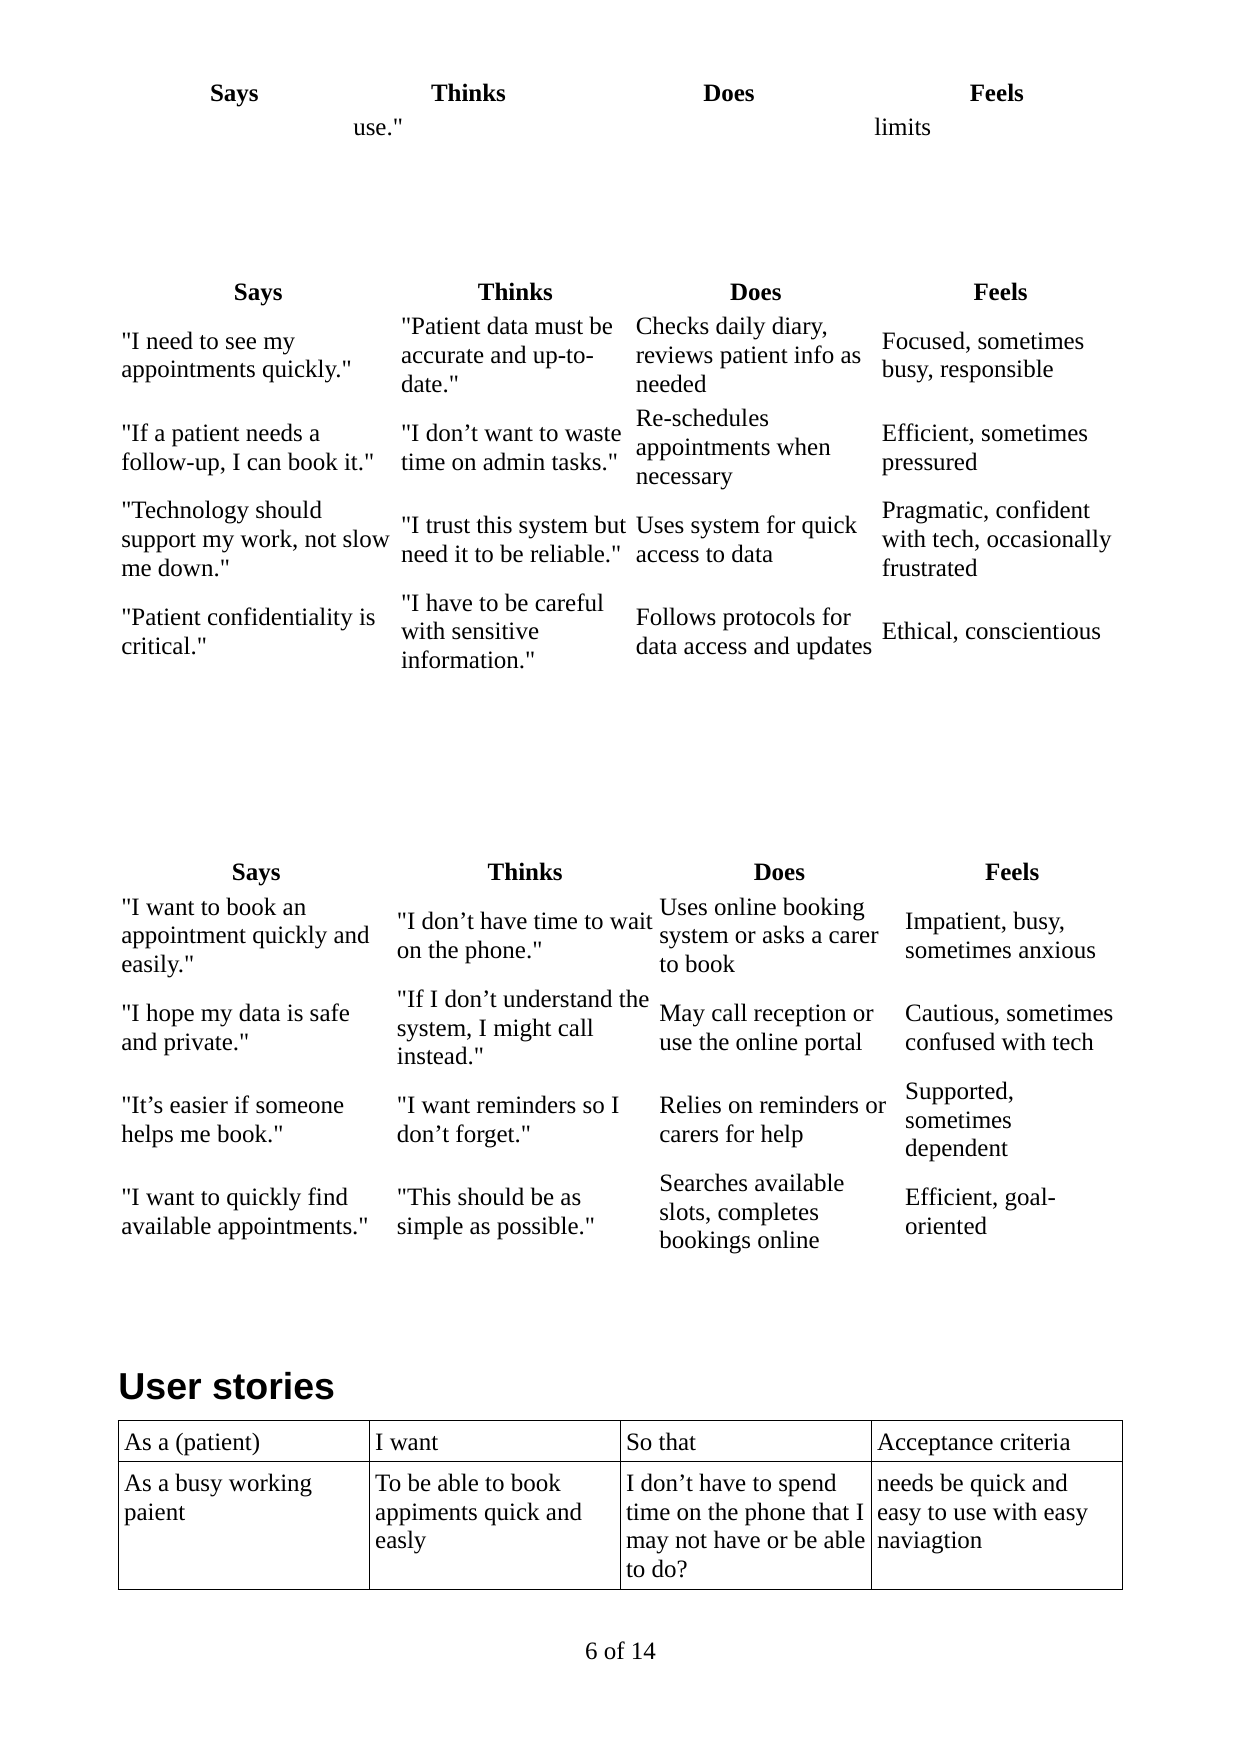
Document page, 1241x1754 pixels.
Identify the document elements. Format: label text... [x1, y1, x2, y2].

table_cell Re-schedules appointments when necessary [633, 401, 879, 493]
table_cell [902, 1257, 1122, 1292]
table_cell "I want to book an appointment quickly and easily." [118, 889, 394, 981]
table_cell "I don’t have time to wait on the phone." [394, 889, 656, 981]
table_header Does [586, 75, 871, 109]
table_cell [350, 144, 586, 179]
table_cell "If a patient needs a follow-up, I can book it." [118, 401, 398, 493]
table_cell May call reception or use the online portal [656, 981, 902, 1073]
table_cell Uses online booking system or asks a carer to book [656, 889, 902, 981]
table_cell Searches available slots, completes bookings online [656, 1165, 902, 1257]
table_cell Checks daily diary, reviews patient info as needed [633, 309, 879, 401]
table_cell [586, 110, 871, 144]
table_cell [118, 144, 350, 179]
subtitle User stories [118, 1364, 1122, 1407]
table_cell [586, 144, 871, 179]
table_cell "Patient data must be accurate and up-to-date." [398, 309, 633, 401]
table_header Thinks [394, 854, 656, 889]
table_cell [394, 1257, 656, 1292]
table_cell use." [350, 110, 586, 144]
table_cell Focused, sometimes busy, responsible [879, 309, 1122, 401]
table_cell [656, 1257, 902, 1292]
table_header Says [118, 274, 398, 308]
table_cell "I trust this system but need it to be reliable." [398, 493, 633, 585]
table_cell "Technology should support my work, not slow me down." [118, 493, 398, 585]
table_header Feels [879, 274, 1122, 308]
table_header Thinks [350, 75, 586, 109]
table_cell limits [871, 110, 1122, 144]
table_cell Ethical, conscientious [879, 585, 1122, 677]
table_cell [633, 677, 879, 711]
table_cell "I want reminders so I don’t forget." [394, 1073, 656, 1165]
table_header Does [656, 854, 902, 889]
table_header Says [118, 75, 350, 109]
table_header Feels [871, 75, 1122, 109]
table_cell needs be quick and easy to use with easy naviagtion [872, 1462, 1122, 1589]
table_cell Pragmatic, confident with tech, occasionally frustrated [879, 493, 1122, 585]
table_cell "I don’t want to waste time on admin tasks." [398, 401, 633, 493]
table_header Says [118, 854, 394, 889]
table_cell "It’s easier if someone helps me book." [118, 1073, 394, 1165]
table_header So that [621, 1421, 871, 1461]
table_cell Uses system for quick access to data [633, 493, 879, 585]
table_cell Efficient, goal-oriented [902, 1165, 1122, 1257]
table_cell Impatient, busy, sometimes anxious [902, 889, 1122, 981]
table_header Feels [902, 854, 1122, 889]
table_cell As a busy working paient [119, 1462, 369, 1589]
table_cell Efficient, sometimes pressured [879, 401, 1122, 493]
table_header Does [633, 274, 879, 308]
table_cell [879, 677, 1122, 711]
table_cell Follows protocols for data access and updates [633, 585, 879, 677]
table_cell To be able to book appiments quick and easly [370, 1462, 620, 1589]
table_cell "I hope my data is safe and private." [118, 981, 394, 1073]
table_cell "I have to be careful with sensitive information." [398, 585, 633, 677]
table_cell Supported, sometimes dependent [902, 1073, 1122, 1165]
table_cell [398, 677, 633, 711]
table_cell "If I don’t understand the system, I might call instead." [394, 981, 656, 1073]
table_header Acceptance criteria [872, 1421, 1122, 1461]
table_cell [118, 1257, 394, 1292]
table_cell I don’t have to spend time on the phone that I may not have or be able to do? [621, 1462, 871, 1589]
table_cell [118, 677, 398, 711]
table_cell [118, 110, 350, 144]
table_cell [871, 144, 1122, 179]
table_cell "This should be as simple as possible." [394, 1165, 656, 1257]
table_cell "Patient confidentiality is critical." [118, 585, 398, 677]
table_header I want [370, 1421, 620, 1461]
table_cell "I need to see my appointments quickly." [118, 309, 398, 401]
table_cell Relies on reminders or carers for help [656, 1073, 902, 1165]
table_cell Cautious, sometimes confused with tech [902, 981, 1122, 1073]
table_header As a (patient) [119, 1421, 369, 1461]
table_cell "I want to quickly find available appointments." [118, 1165, 394, 1257]
table_header Thinks [398, 274, 633, 308]
